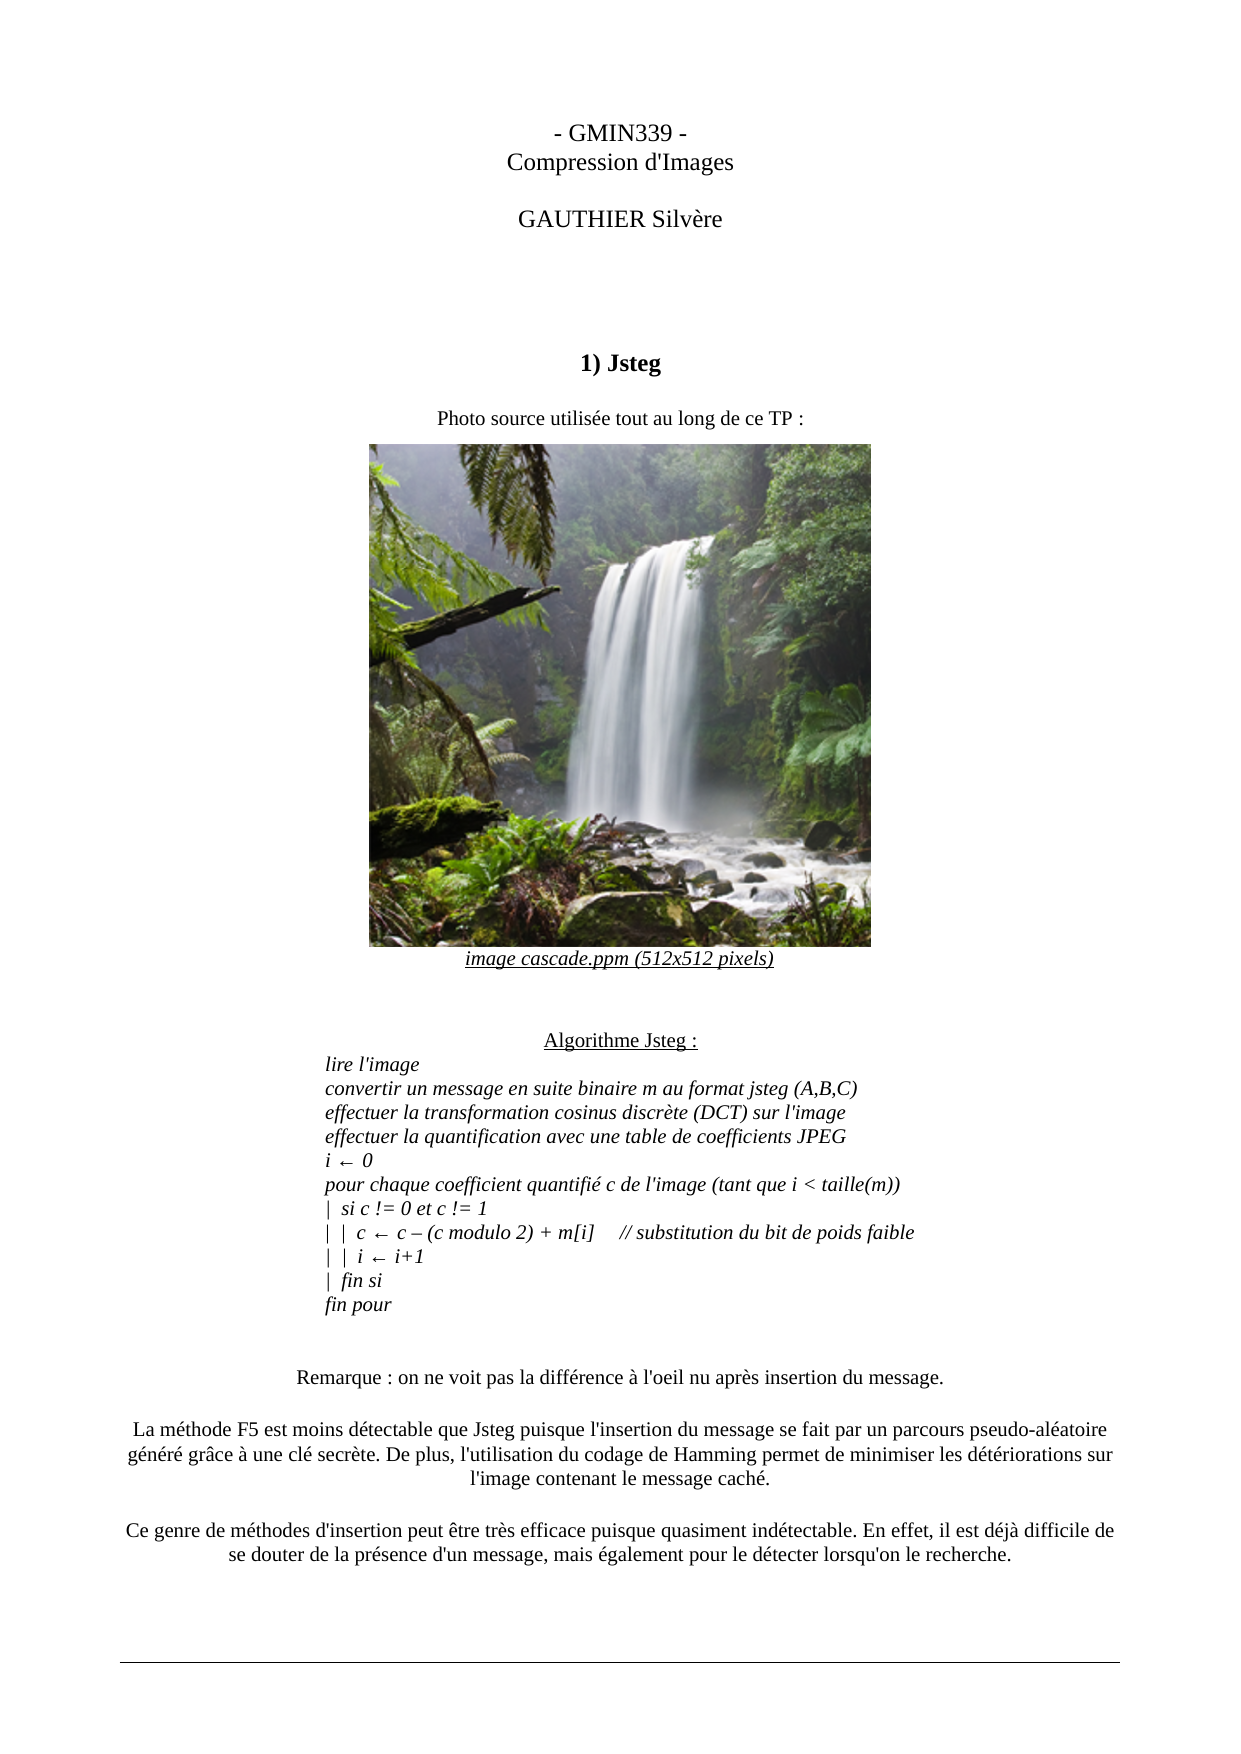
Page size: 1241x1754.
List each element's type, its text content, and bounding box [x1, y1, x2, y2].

text | | c ← c – (c modulo 2) + m[i] // substitution du bit de poids faible [118, 1220, 1122, 1244]
text | si c != 0 et c != 1 [118, 1196, 1122, 1220]
text Compression d'Images [118, 147, 1122, 176]
text | | i ← i+1 [118, 1244, 1122, 1268]
text effectuer la transformation cosinus discrète (DCT) sur l'image [118, 1100, 1122, 1124]
text image cascade.ppm (512x512 pixels) [118, 947, 1122, 970]
picture [118, 444, 1123, 947]
text - GMIN339 - [118, 118, 1122, 147]
text Remarque : on ne voit pas la différence à l'oeil nu après insertion du message. [118, 1364, 1122, 1389]
text GAUTHIER Silvère [118, 204, 1122, 233]
text convertir un message en suite binaire m au format jsteg (A,B,C) [118, 1076, 1122, 1100]
text | fin si [118, 1268, 1122, 1292]
text fin pour [118, 1292, 1122, 1316]
text 1) Jsteg [118, 348, 1122, 377]
text La méthode F5 est moins détectable que Jsteg puisque l'insertion du message se fait par un parcours pseudo-aléatoire généré grâce à une clé secrète. De plus, l'utilisation du codage de Hamming permet de minimiser les détériorations sur l'image contenant le message caché. [118, 1417, 1122, 1489]
text effectuer la quantification avec une table de coefficients JPEG [118, 1124, 1122, 1148]
text Algorithme Jsteg : [118, 1028, 1122, 1052]
text pour chaque coefficient quantifié c de l'image (tant que i < taille(m)) [118, 1172, 1122, 1196]
text Photo source utilisée tout au long de ce TP : [118, 406, 1122, 430]
text Ce genre de méthodes d'insertion peut être très efficace puisque quasiment indétectable. En effet, il est déjà difficile de se douter de la présence d'un message, mais également pour le détecter lorsqu'on le recherche. [118, 1518, 1122, 1566]
text lire l'image [118, 1052, 1122, 1076]
text i ← 0 [118, 1148, 1122, 1172]
